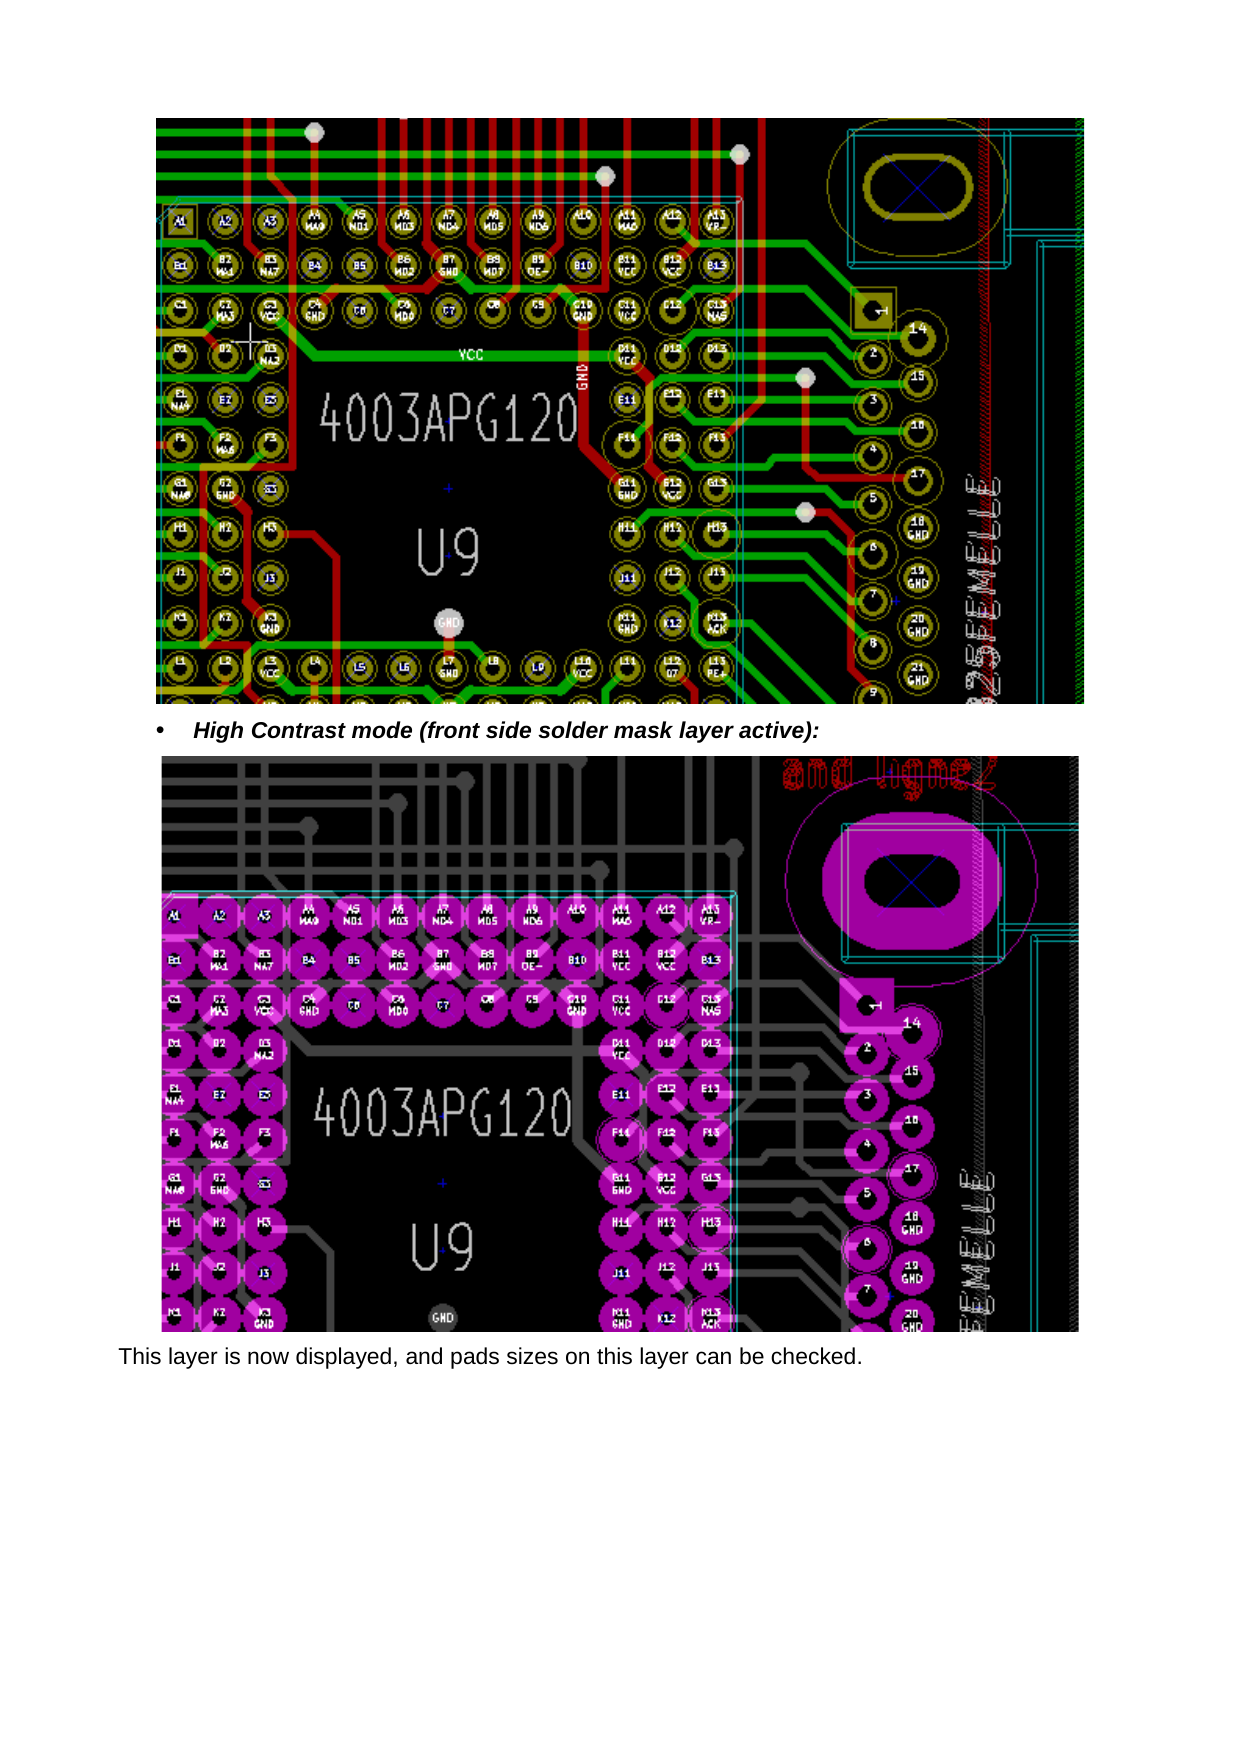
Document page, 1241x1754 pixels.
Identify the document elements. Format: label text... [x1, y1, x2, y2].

list High Contrast mode (front side solder mask layer active): [156, 716, 1122, 744]
picture [161, 756, 1079, 1332]
picture [156, 118, 1085, 704]
text This layer is now displayed, and pads sizes on this layer can be checked. [118, 1344, 1122, 1369]
